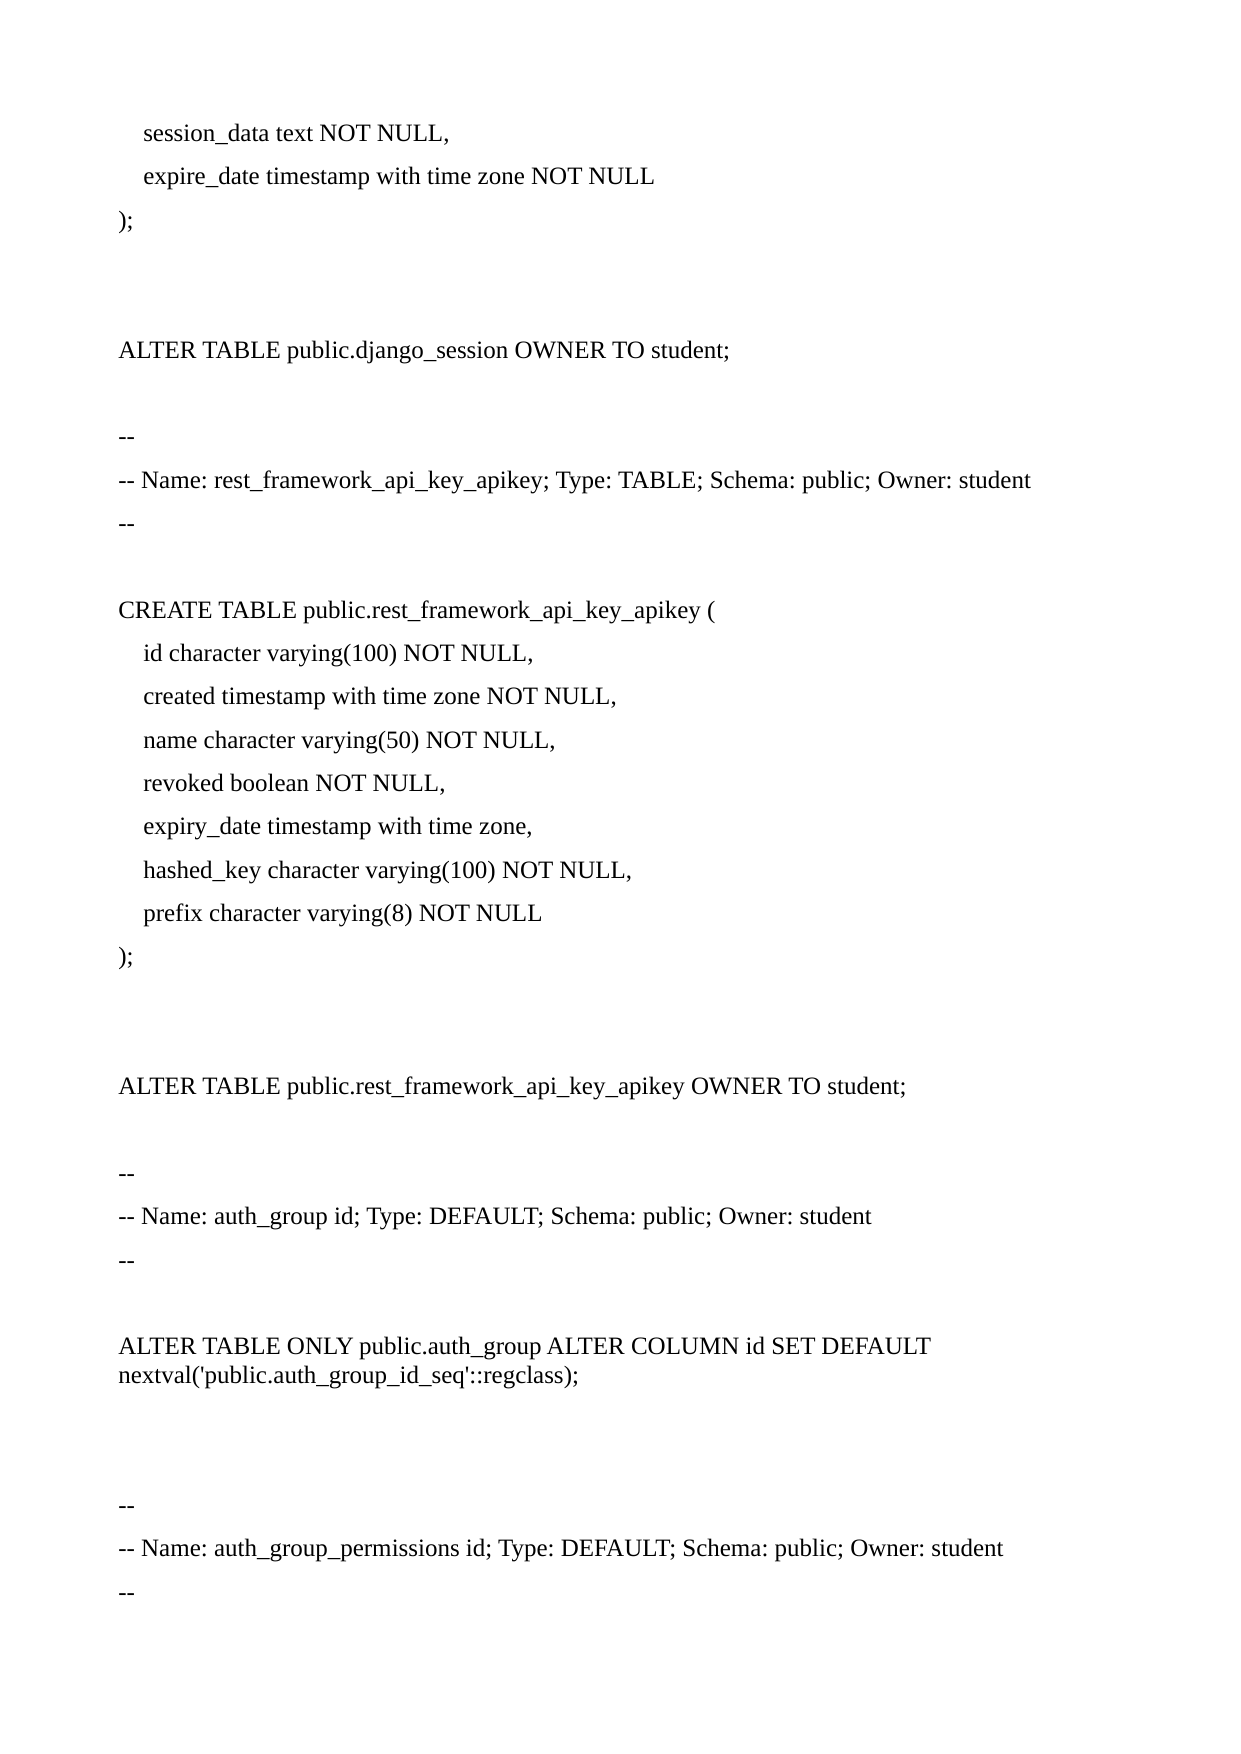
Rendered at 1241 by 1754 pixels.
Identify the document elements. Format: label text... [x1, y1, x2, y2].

text ALTER TABLE ONLY public.auth_group ALTER COLUMN id SET DEFAULT nextval('public.auth_group_id_seq'::regclass); [118, 1331, 1122, 1389]
text hashed_key character varying(100) NOT NULL, [118, 855, 1122, 883]
text id character varying(100) NOT NULL, [118, 638, 1122, 667]
text session_data text NOT NULL, [118, 118, 1122, 147]
text -- Name: rest_framework_api_key_apikey; Type: TABLE; Schema: public; Owner: student [118, 465, 1122, 493]
text ); [118, 205, 1122, 233]
text ALTER TABLE public.django_session OWNER TO student; [118, 335, 1122, 363]
text CREATE TABLE public.rest_framework_api_key_apikey ( [118, 595, 1122, 623]
text prefix character varying(8) NOT NULL [118, 898, 1122, 927]
text -- [118, 1490, 1122, 1519]
text -- [118, 508, 1122, 537]
text -- Name: auth_group_permissions id; Type: DEFAULT; Schema: public; Owner: student [118, 1533, 1122, 1562]
text -- [118, 1577, 1122, 1606]
text created timestamp with time zone NOT NULL, [118, 681, 1122, 710]
text ); [118, 941, 1122, 970]
text -- Name: auth_group id; Type: DEFAULT; Schema: public; Owner: student [118, 1201, 1122, 1230]
text ALTER TABLE public.rest_framework_api_key_apikey OWNER TO student; [118, 1071, 1122, 1100]
text name character varying(50) NOT NULL, [118, 725, 1122, 753]
text revoked boolean NOT NULL, [118, 768, 1122, 797]
text expire_date timestamp with time zone NOT NULL [118, 161, 1122, 190]
text expiry_date timestamp with time zone, [118, 811, 1122, 840]
text -- [118, 1245, 1122, 1273]
text -- [118, 421, 1122, 450]
text -- [118, 1158, 1122, 1187]
